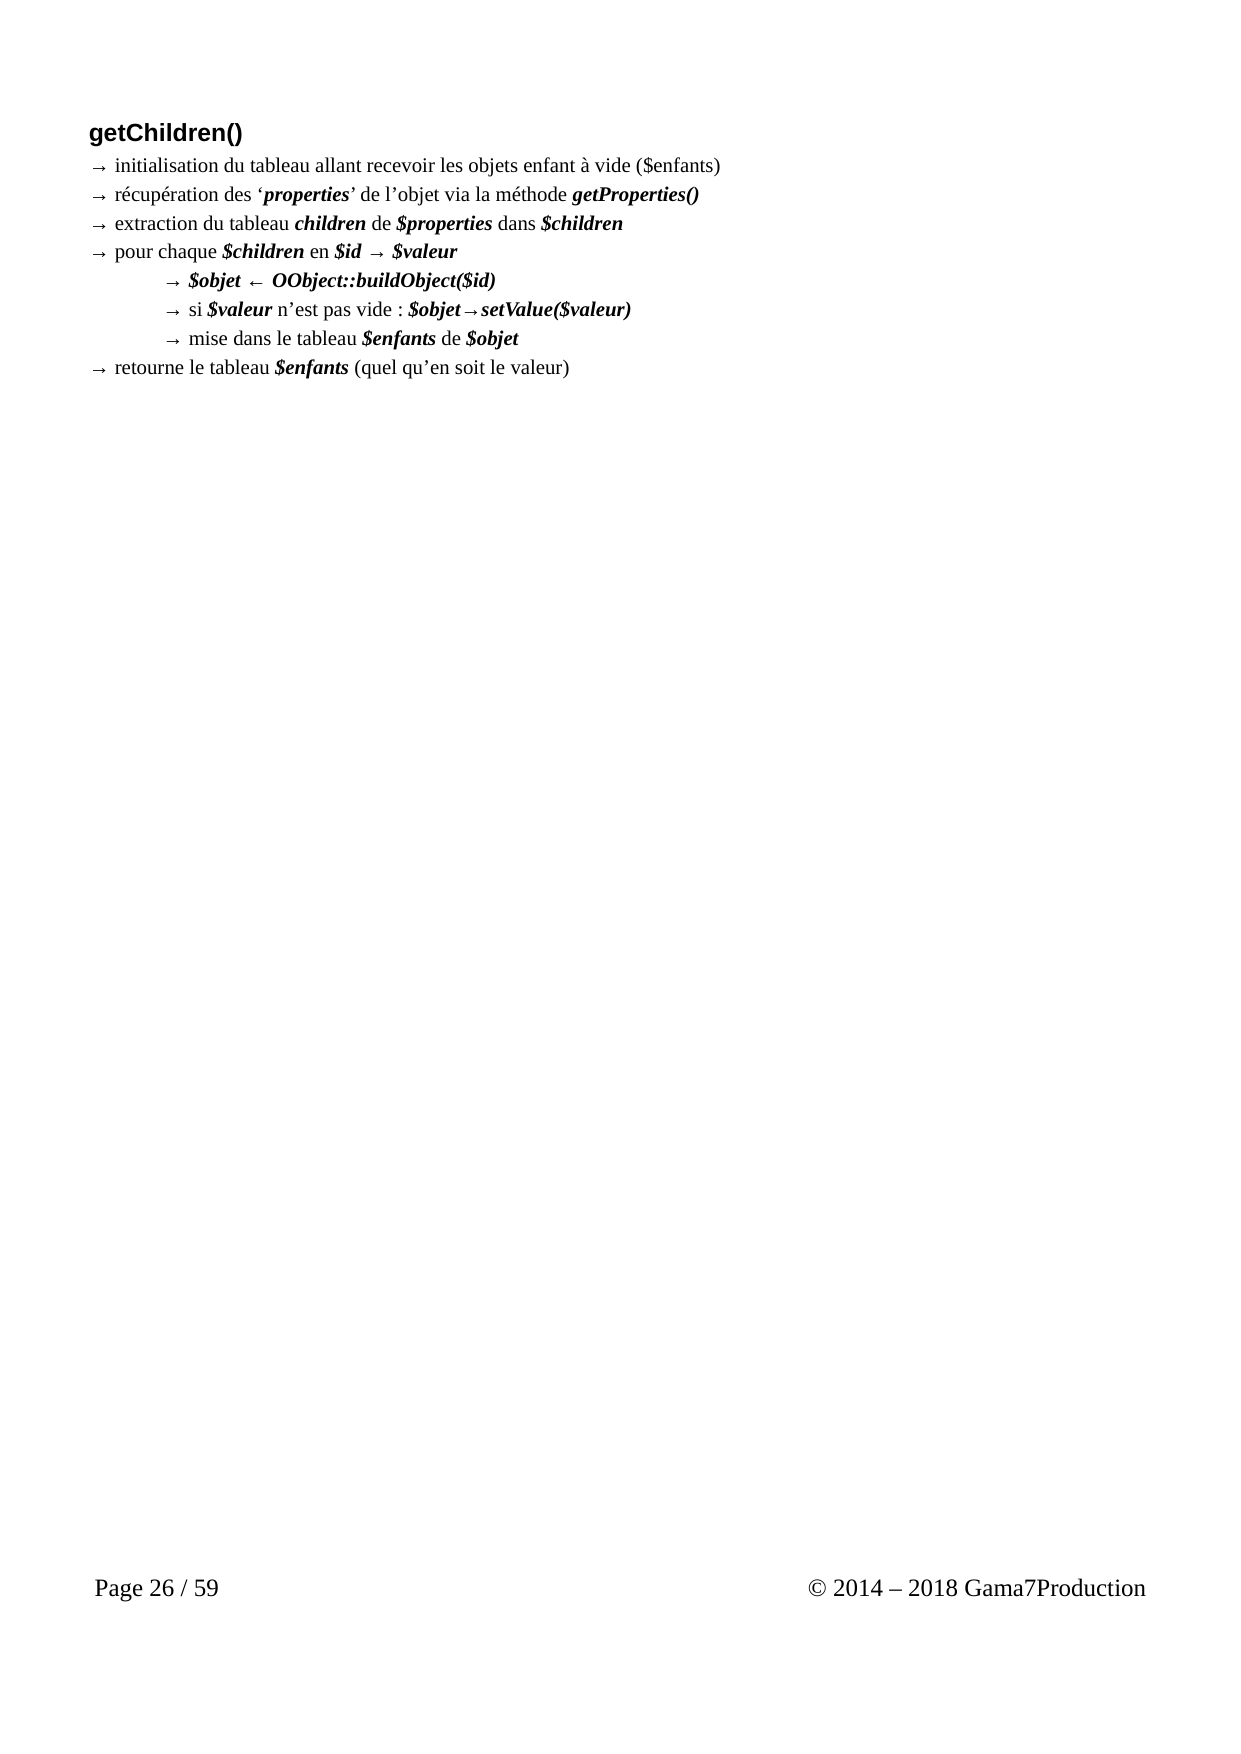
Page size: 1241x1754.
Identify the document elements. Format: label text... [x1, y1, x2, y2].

text → récupération des ‘properties’ de l’objet via la méthode getProperties() [88, 182, 1152, 206]
text → mise dans le tableau $enfants de $objet [88, 326, 1152, 350]
subtitle getChildren() [88, 118, 1152, 147]
text → pour chaque $children en $id → $valeur [88, 239, 1152, 263]
text → initialisation du tableau allant recevoir les objets enfant à vide ($enfants) [88, 153, 1152, 177]
text → retourne le tableau $enfants (quel qu’en soit le valeur) [88, 355, 1152, 379]
text → $objet ← OObject::buildObject($id) [88, 268, 1152, 292]
text → extraction du tableau children de $properties dans $children [88, 211, 1152, 235]
text → si $valeur n’est pas vide : $objet→setValue($valeur) [88, 297, 1152, 321]
